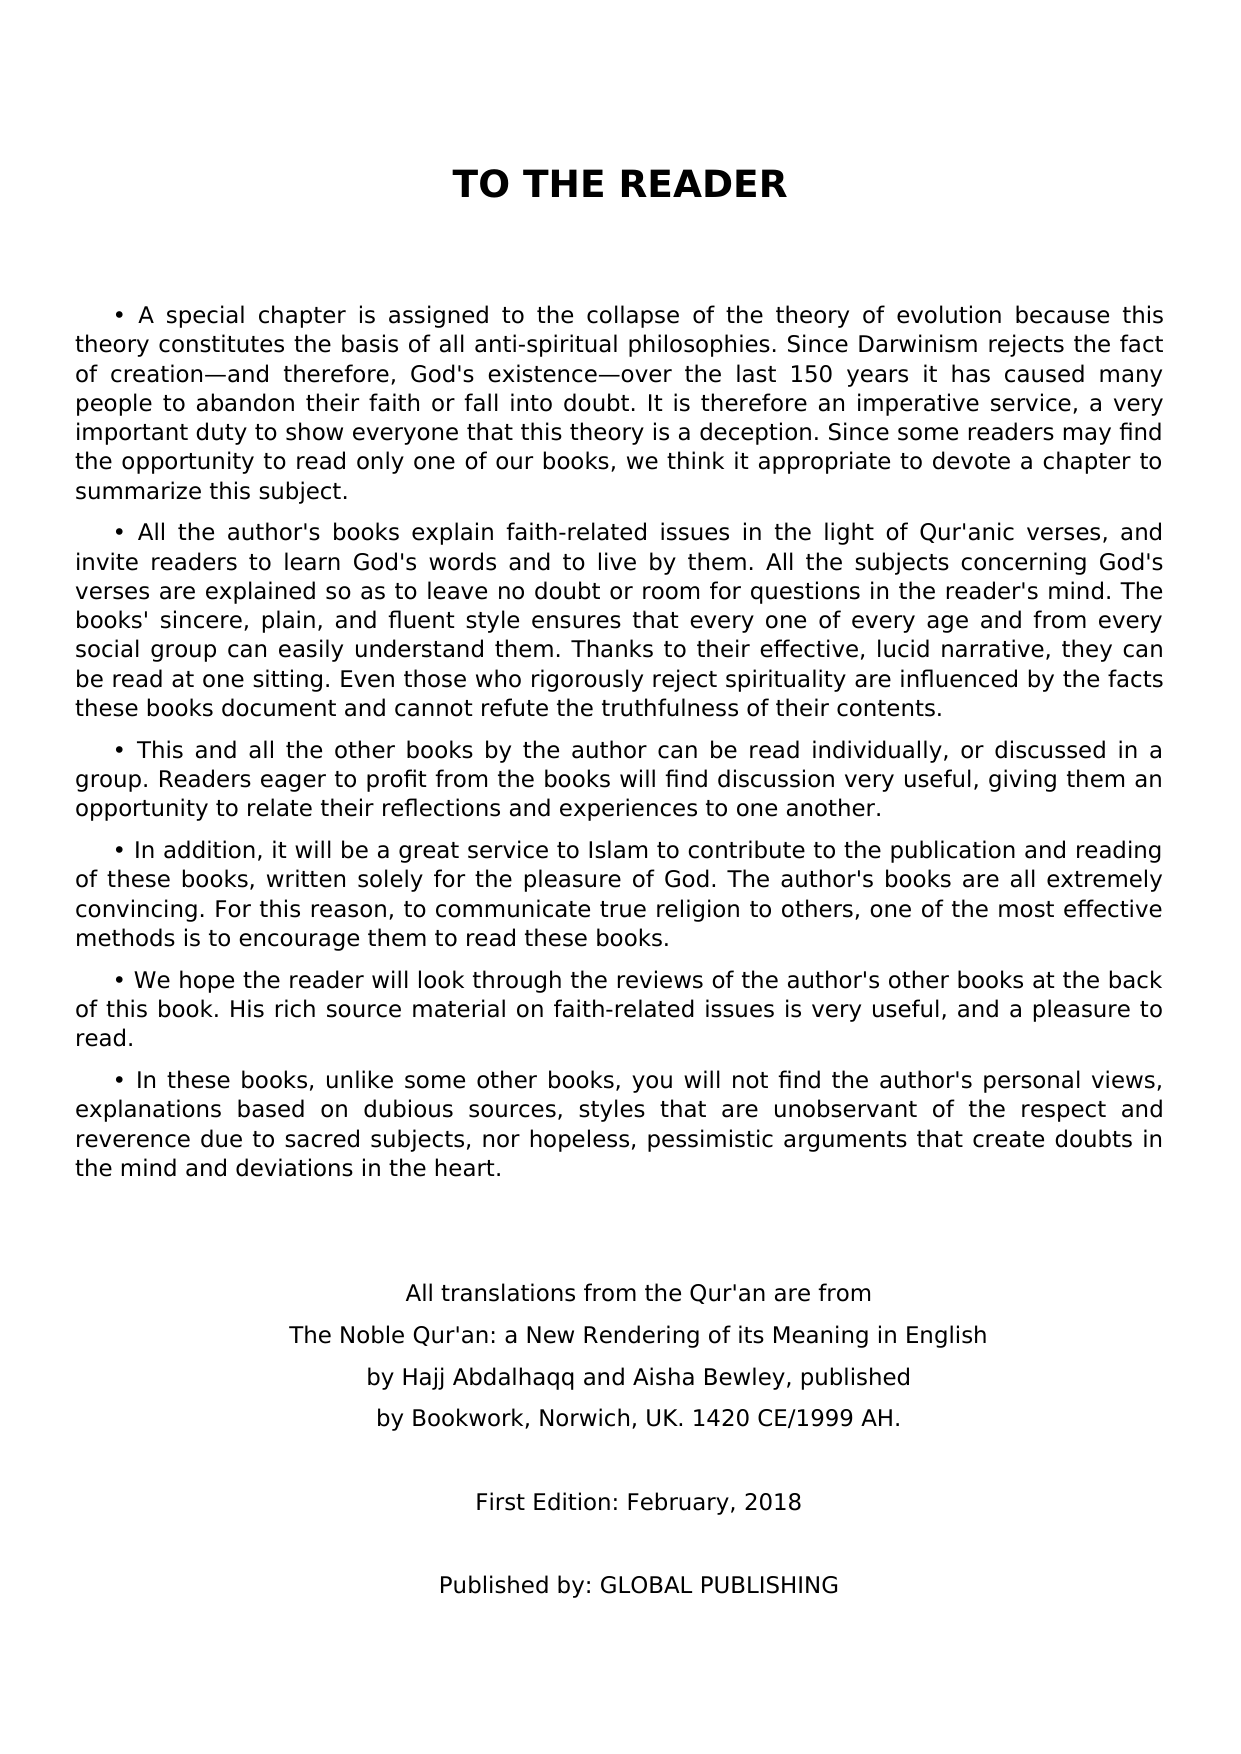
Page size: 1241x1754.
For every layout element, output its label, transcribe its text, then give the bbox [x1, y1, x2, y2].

text • All the author's books explain faith-related issues in the light of Qur'anic verses, and invite readers to learn God's words and to live by them. All the subjects concerning God's verses are explained so as to leave no doubt or room for questions in the reader's mind. The books' sincere, plain, and fluent style ensures that every one of every age and from every social group can easily understand them. Thanks to their effective, lucid narrative, they can be read at one sitting. Even those who rigorously reject spirituality are influenced by the facts these books document and cannot refute the truthfulness of their contents. [75, 519, 1165, 722]
text All translations from the Qur'an are from [75, 1280, 1165, 1307]
text The Noble Qur'an: a New Rendering of its Meaning in English [75, 1322, 1165, 1349]
text • In addition, it will be a great service to Islam to contribute to the publication and reading of these books, written solely for the pleasure of God. The author's books are all extremely convincing. For this reason, to communicate true religion to others, one of the most effective methods is to encourage them to read these books. [75, 837, 1165, 952]
text by Bookwork, Norwich, UK. 1420 CE/1999 AH. [75, 1406, 1165, 1432]
text • In these books, unlike some other books, you will not find the author's personal views, explanations based on dubious sources, styles that are unobservant of the respect and reverence due to sacred subjects, nor hopeless, pessimistic arguments that create doubts in the mind and deviations in the heart. [75, 1067, 1165, 1182]
text Published by: GLOBAL PUBLISHING [75, 1573, 1165, 1599]
text First Edition: February, 2018 [75, 1489, 1165, 1516]
text • A special chapter is assigned to the collapse of the theory of evolution because this theory constitutes the basis of all anti-spiritual philosophies. Since Darwinism rejects the fact of creation—and therefore, God's existence—over the last 150 years it has caused many people to abandon their faith or fall into doubt. It is therefore an imperative service, a very important duty to show everyone that this theory is a deception. Since some readers may find the opportunity to read only one of our books, we think it appropriate to devote a chapter to summarize this subject. [75, 302, 1165, 504]
text • We hope the reader will look through the reviews of the author's other books at the back of this book. His rich source material on faith-related issues is very useful, and a pleasure to read. [75, 967, 1165, 1052]
text • This and all the other books by the author can be read individually, or discussed in a group. Readers eager to profit from the books will find discussion very useful, giving them an opportunity to relate their reflections and experiences to one another. [75, 737, 1165, 822]
text by Hajj Abdalhaqq and Aisha Bewley, published [75, 1364, 1165, 1391]
subtitle TO THE READER [75, 162, 1165, 206]
